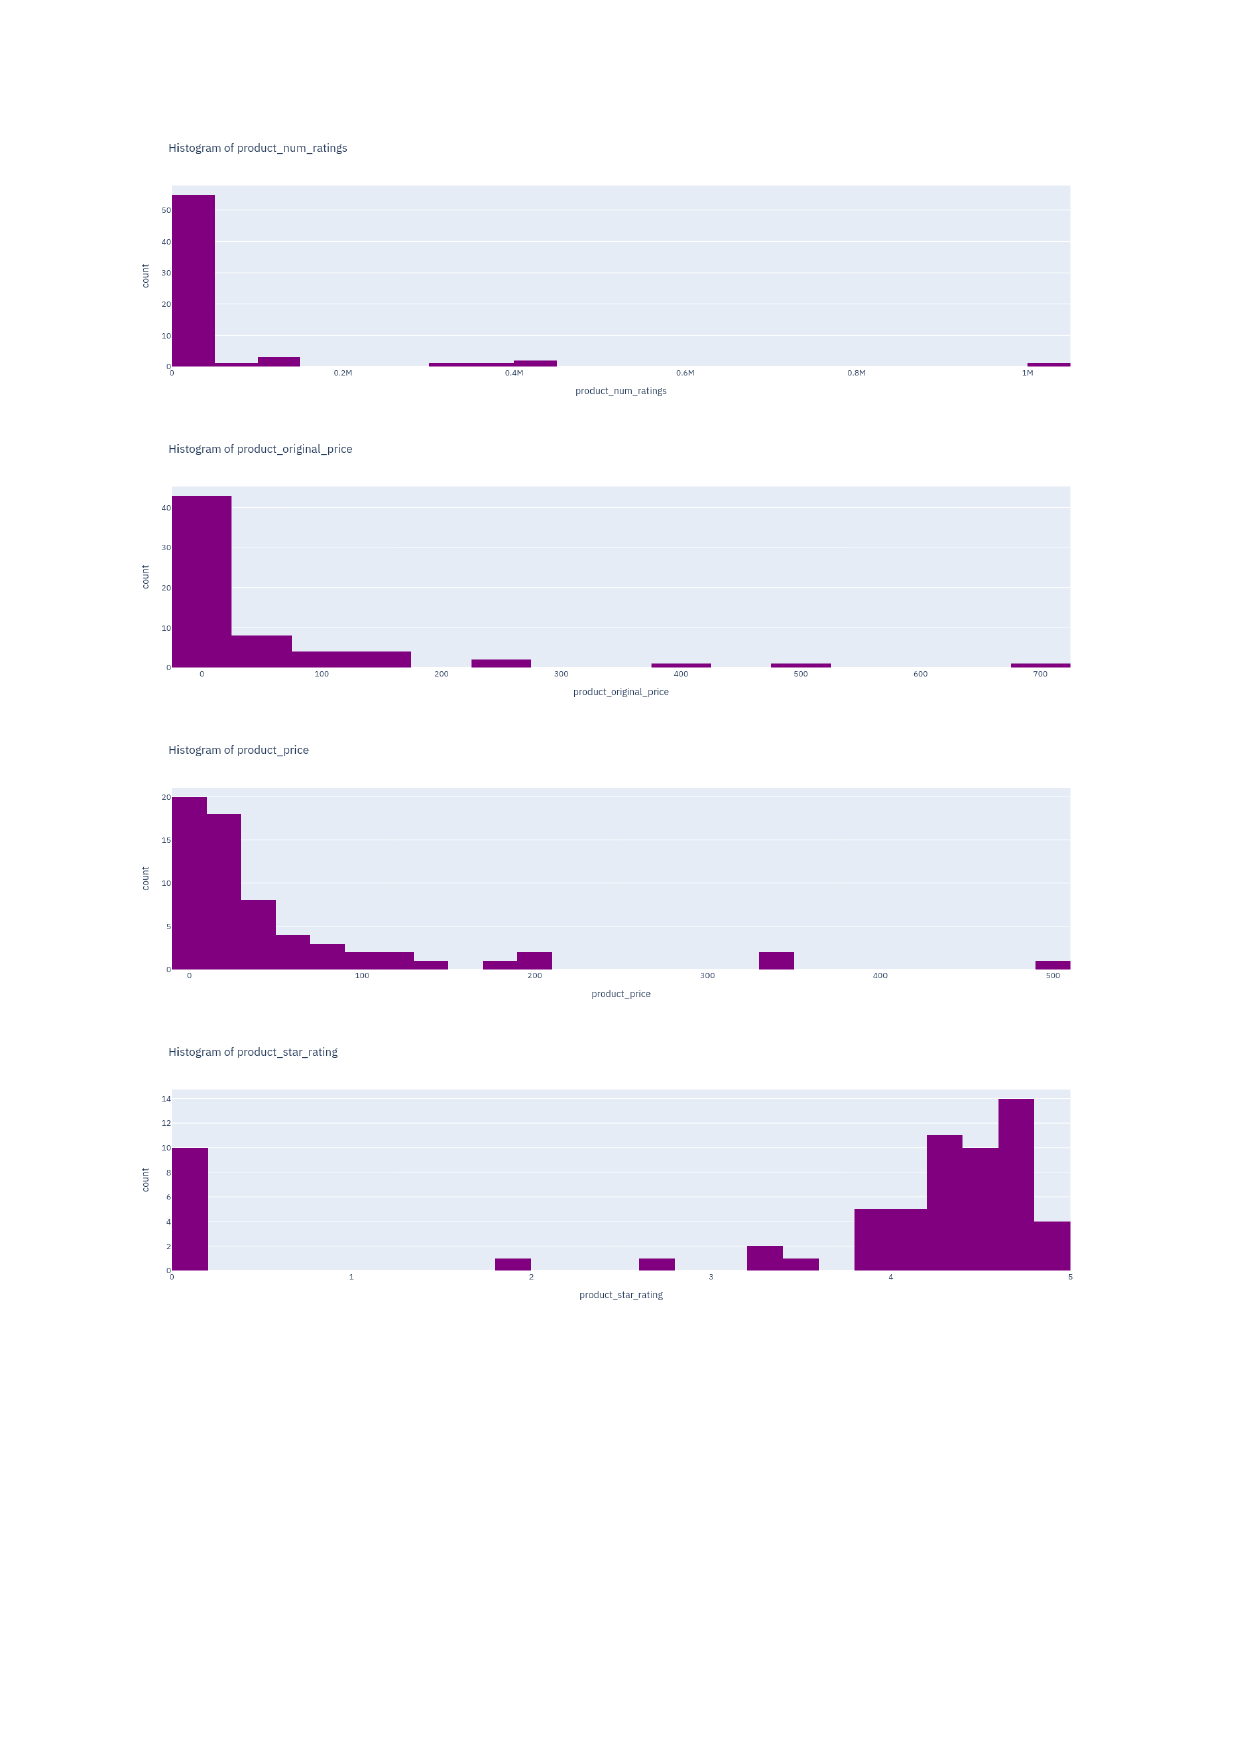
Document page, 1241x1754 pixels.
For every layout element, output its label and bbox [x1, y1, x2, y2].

picture [118, 118, 1123, 1324]
